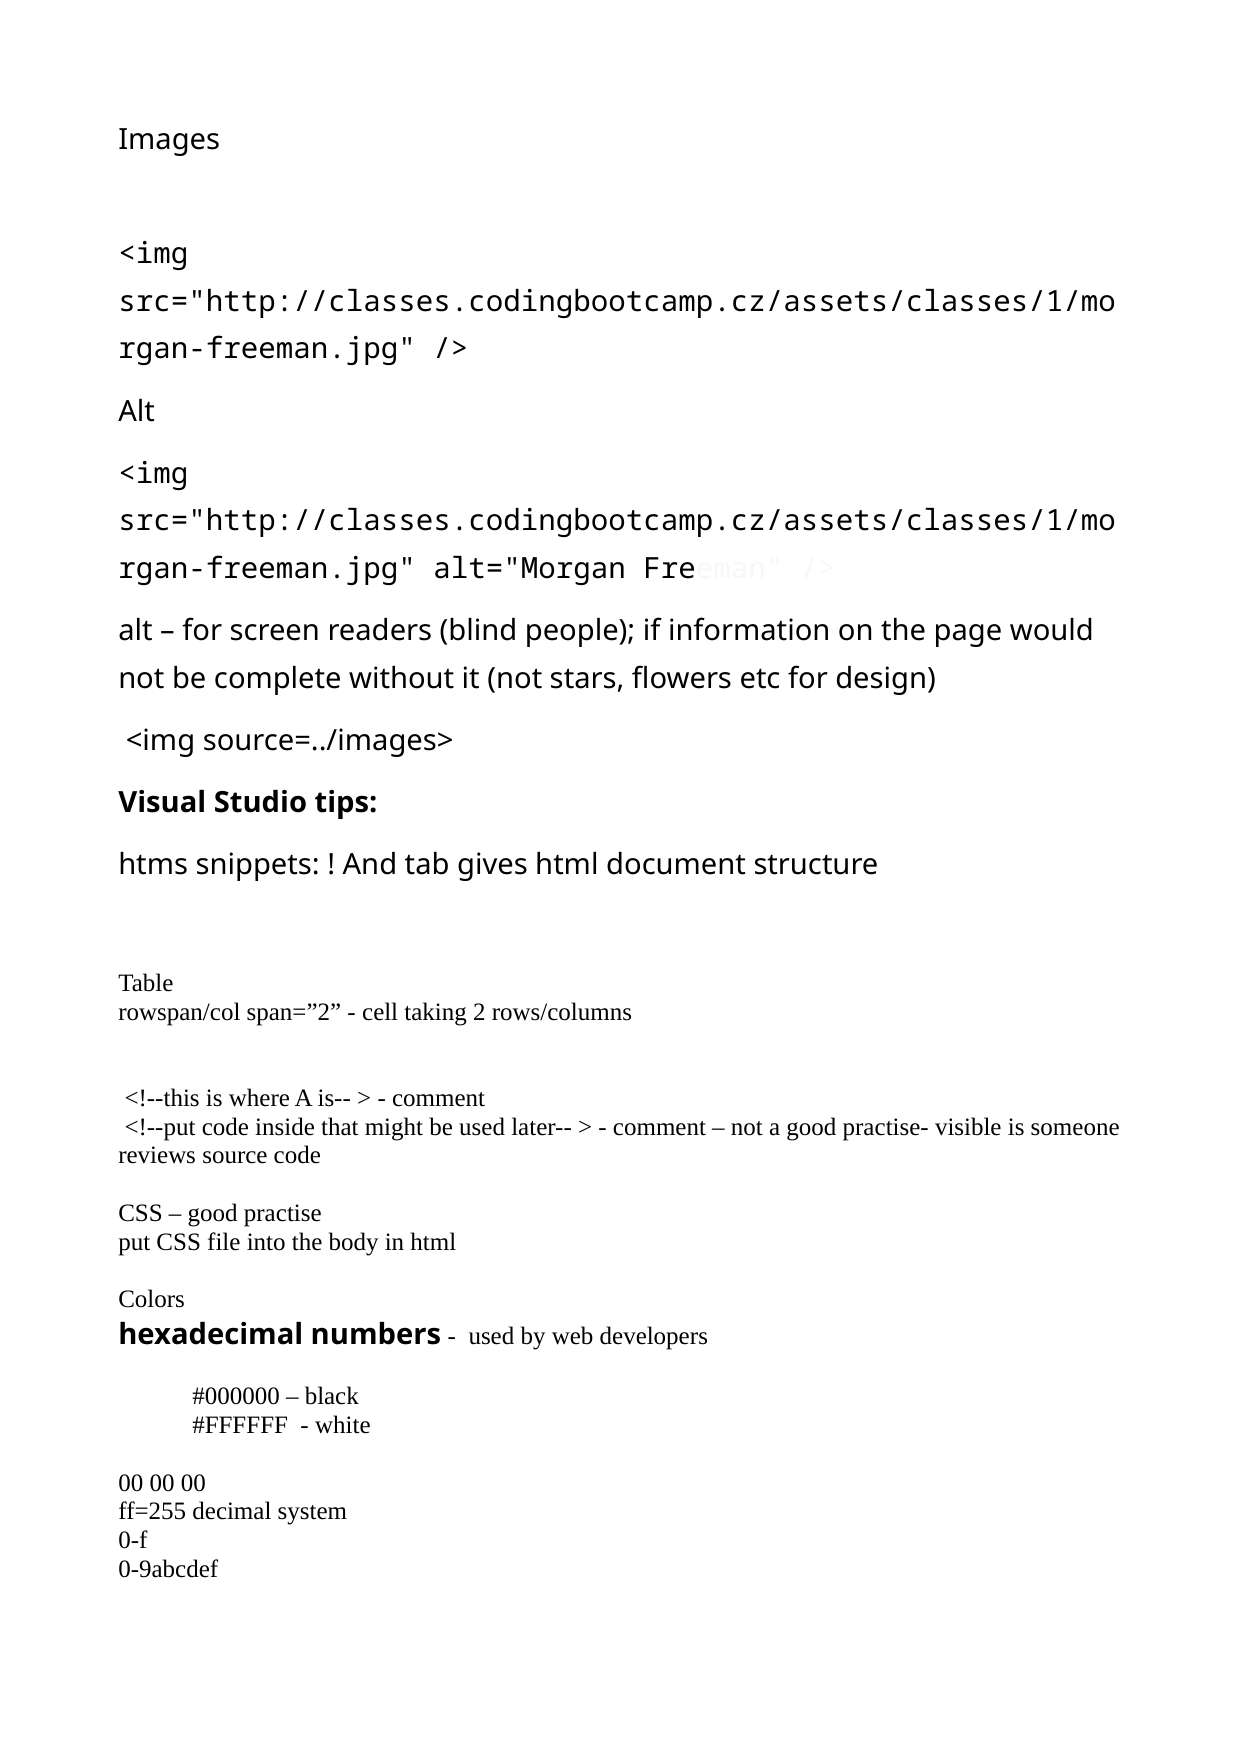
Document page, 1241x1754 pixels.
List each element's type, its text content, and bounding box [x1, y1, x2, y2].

text Alt [118, 390, 1122, 429]
text Colors [118, 1284, 1122, 1313]
text rowspan/col span=”2” - cell taking 2 rows/columns [118, 997, 1122, 1026]
text 0-f [118, 1525, 1122, 1554]
text Visual Studio tips: [118, 781, 1122, 821]
text <!--this is where A is-- > - comment [118, 1083, 1122, 1112]
text Table [118, 968, 1122, 997]
text #000000 – black [118, 1381, 1122, 1410]
text put CSS file into the body in html [118, 1227, 1122, 1256]
text CSS – good practise [118, 1198, 1122, 1227]
text 0-9abcdef [118, 1554, 1122, 1583]
text <img src="http://classes.codingbootcamp.cz/assets/classes/1/morgan-freeman.jpg" /> [118, 232, 1122, 367]
text 00 00 00 [118, 1468, 1122, 1496]
text <img source=../images> [118, 719, 1122, 759]
text ff=255 decimal system [118, 1496, 1122, 1525]
text #FFFFFF - white [118, 1410, 1122, 1439]
subtitle Images [118, 118, 1122, 158]
text <img src="http://classes.codingbootcamp.cz/assets/classes/1/morgan-freeman.jpg" alt="Morgan Freeman" /> [118, 452, 1122, 587]
text htms snippets: ! And tab gives html document structure [118, 844, 1122, 883]
text hexadecimal numbers - used by web developers [118, 1313, 1122, 1353]
text <!--put code inside that might be used later-- > - comment – not a good practise- visible is someone reviews source code [118, 1112, 1122, 1169]
text alt – for screen readers (blind people); if information on the page would not be complete without it (not stars, flowers etc for design) [118, 609, 1122, 697]
